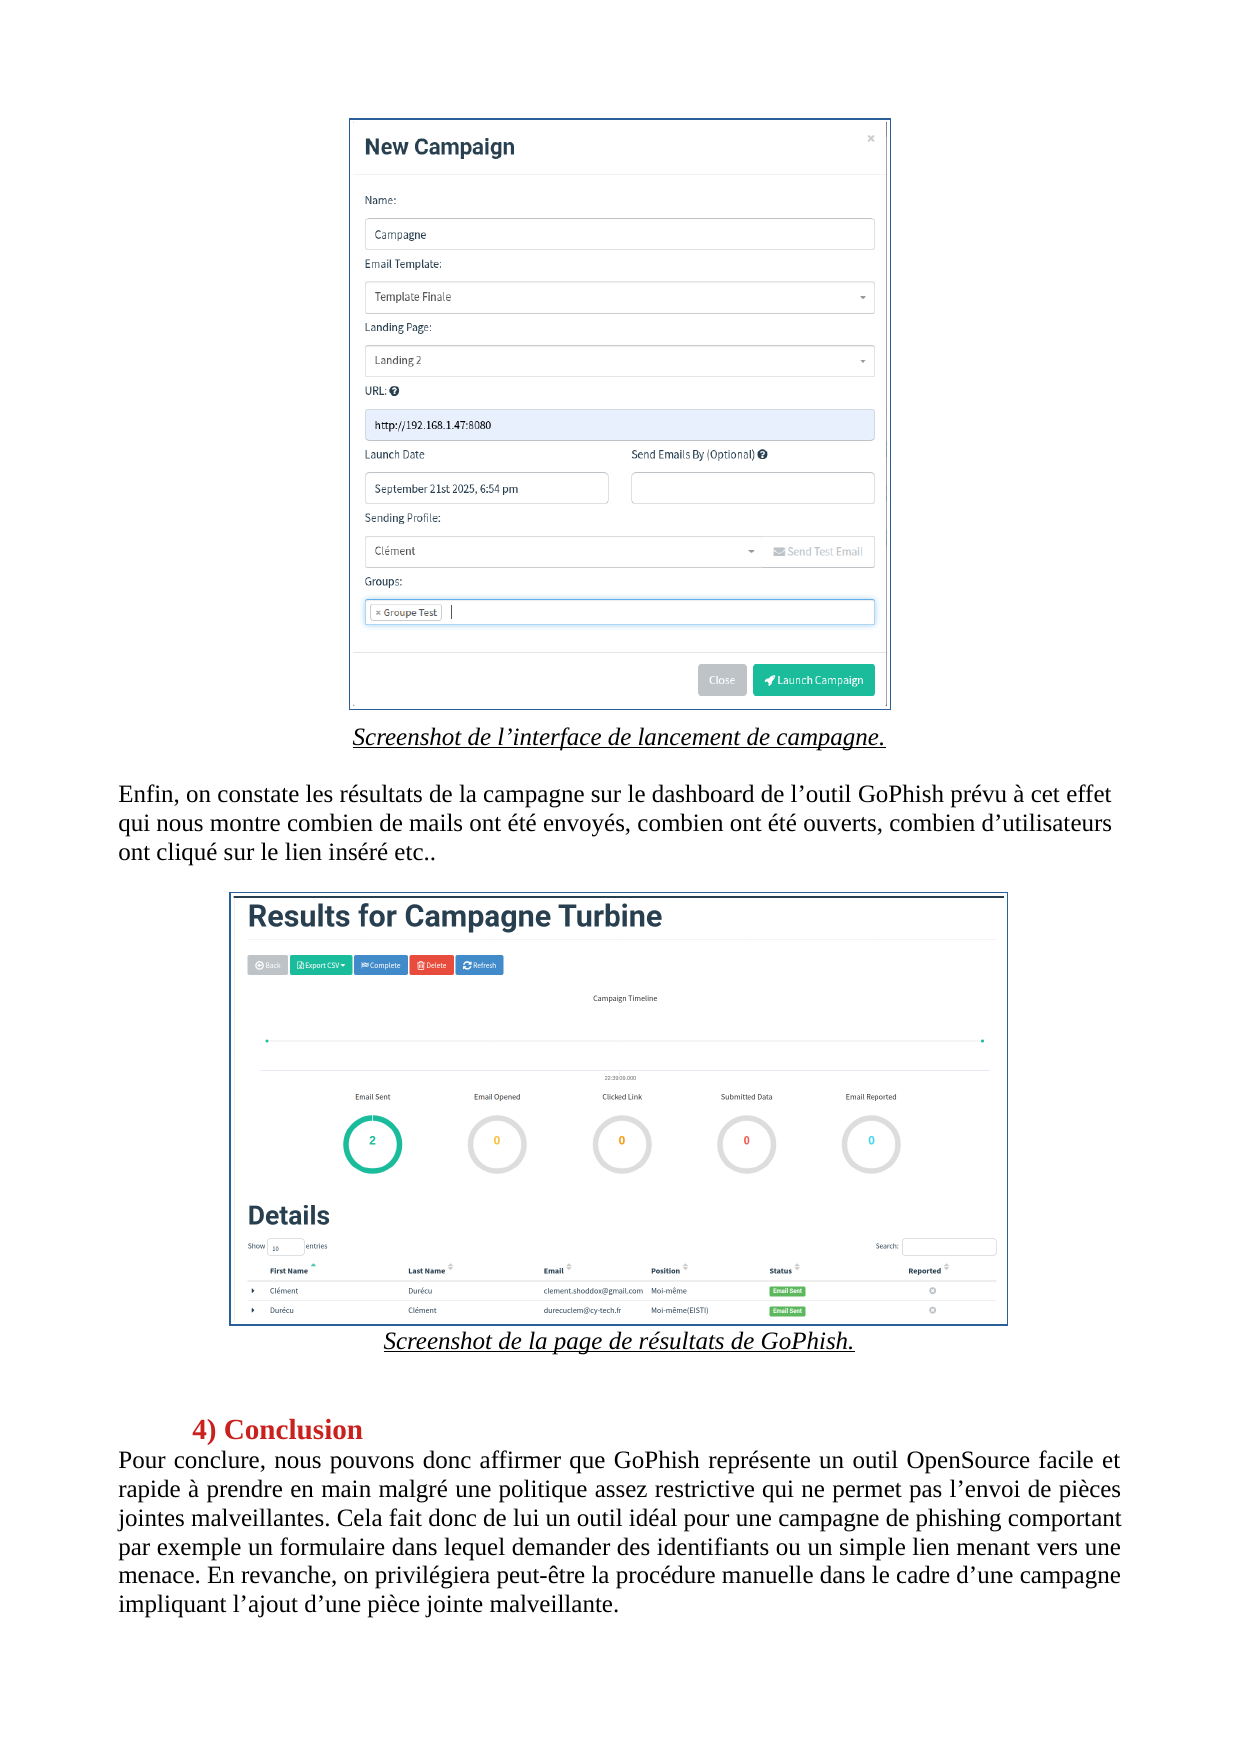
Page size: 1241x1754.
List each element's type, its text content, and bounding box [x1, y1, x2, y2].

text Screenshot de la page de résultats de GoPhish. [118, 866, 1122, 1354]
text Screenshot de l’interface de lancement de campagne. [118, 722, 1122, 751]
text Pour conclure, nous pouvons donc affirmer que GoPhish représente un outil OpenSource facile et rapide à prendre en main malgré une politique assez restrictive qui ne permet pas l’envoi de pièces jointes malveillantes. Cela fait donc de lui un outil idéal pour une campagne de phishing comportant par exemple un formulaire dans lequel demander des identifiants ou un simple lien menant vers une menace. En revanche, on privilégiera peut-être la procédure manuelle dans le cadre d’une campagne impliquant l’ajout d’une pièce jointe malveillante. [118, 1446, 1122, 1618]
picture [233, 896, 1004, 1322]
text [231, 893, 1007, 1324]
text Enfin, on constate les résultats de la campagne sur le dashboard de l’outil GoPhish prévu à cet effet qui nous montre combien de mails ont été envoyés, combien ont été ouverts, combien d’utilisateurs ont cliqué sur le lien inséré etc.. [118, 779, 1122, 866]
picture [353, 122, 887, 706]
text 4) Conclusion [118, 1412, 1122, 1446]
